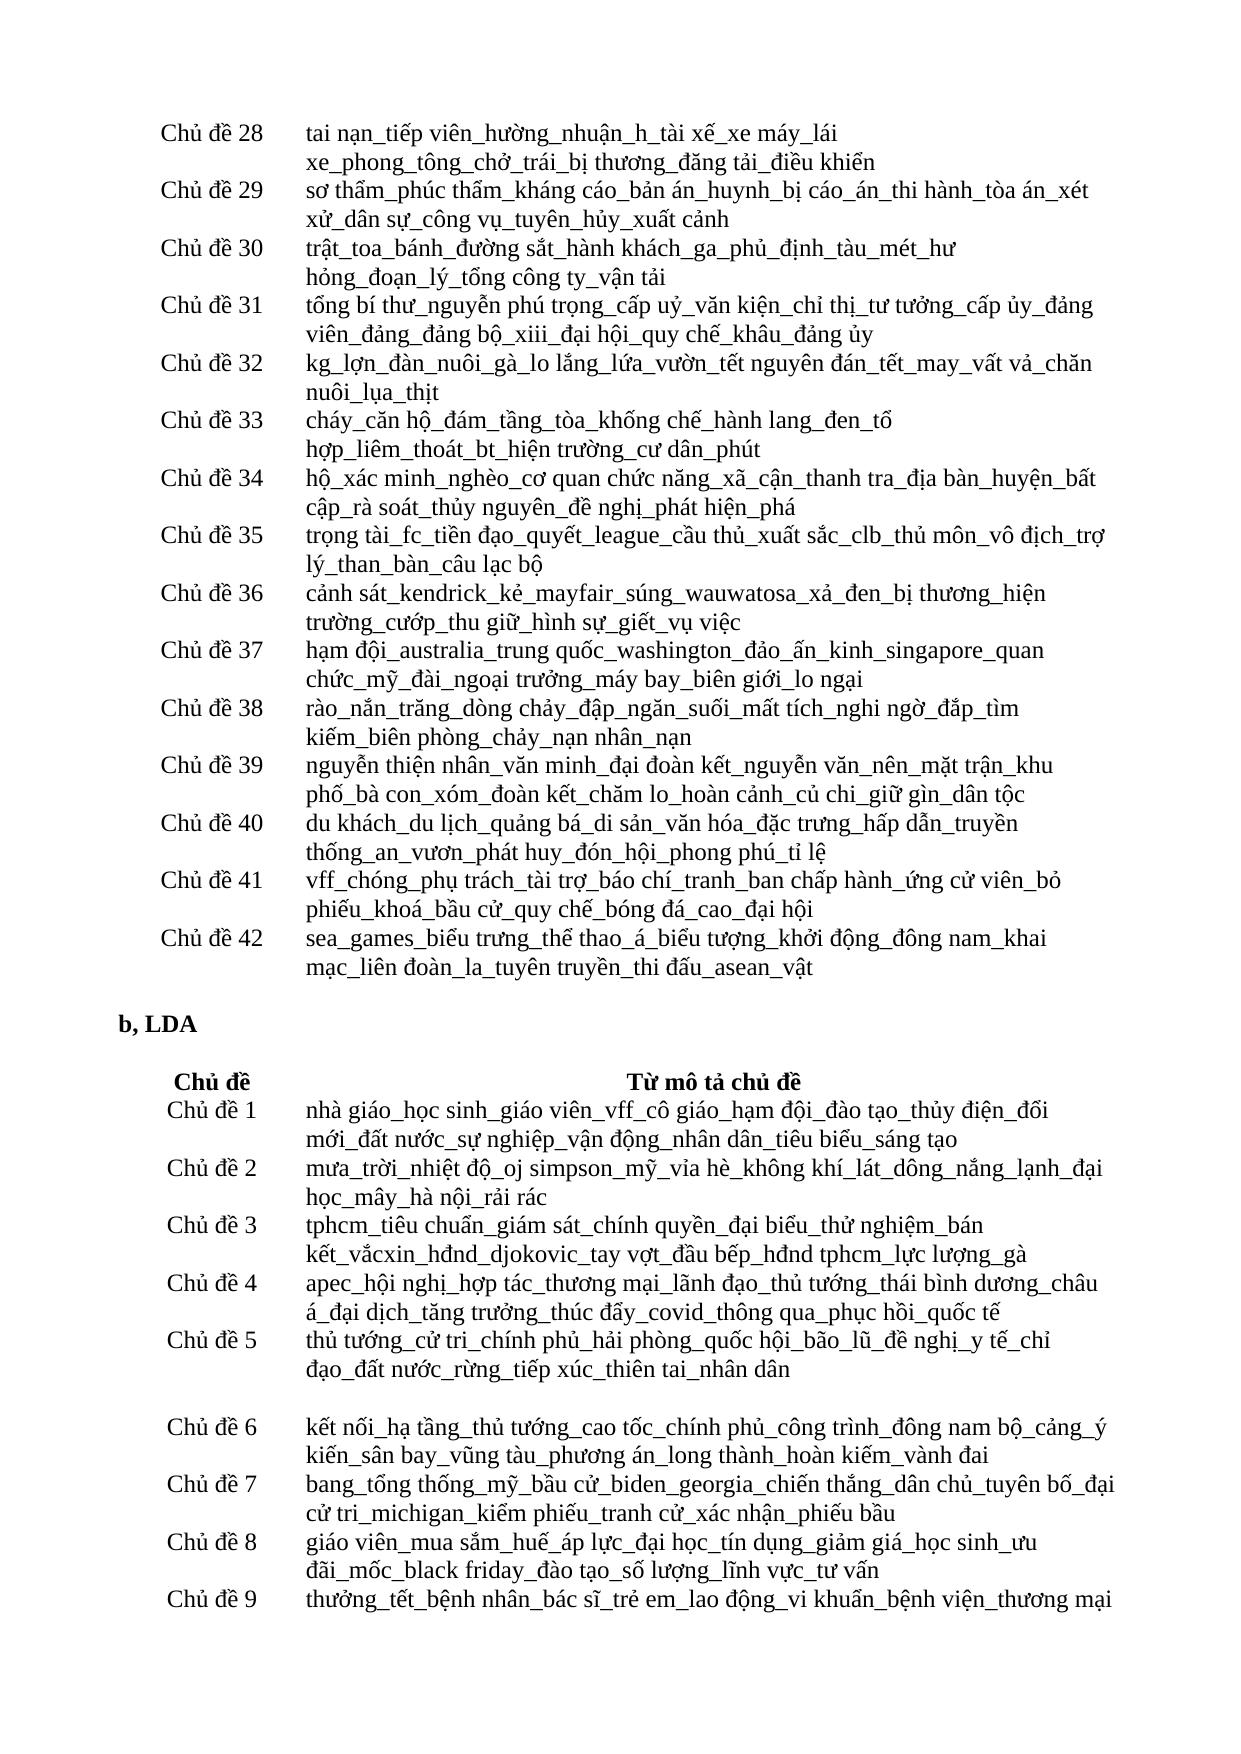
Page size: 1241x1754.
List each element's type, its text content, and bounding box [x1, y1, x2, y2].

table_cell Chủ đề 8 [118, 1527, 306, 1584]
table_cell Chủ đề 35 [118, 521, 306, 578]
table_cell Chủ đề 41 [118, 866, 306, 923]
table_cell hộ_xác minh_nghèo_cơ quan chức năng_xã_cận_thanh tra_địa bàn_huyện_bất cập_rà soát_thủy nguyên_đề nghị_phát hiện_phá [306, 463, 1122, 521]
table_cell sơ thẩm_phúc thẩm_kháng cáo_bản án_huynh_bị cáo_án_thi hành_tòa án_xét xử_dân sự_công vụ_tuyên_hủy_xuất cảnh [306, 176, 1122, 233]
table_cell Chủ đề 3 [118, 1211, 306, 1268]
text b, LDA [118, 1009, 1122, 1038]
table_cell Chủ đề 1 [118, 1096, 306, 1153]
table_cell du khách_du lịch_quảng bá_di sản_văn hóa_đặc trưng_hấp dẫn_truyền thống_an_vươn_phát huy_đón_hội_phong phú_tỉ lệ [306, 808, 1122, 866]
table_header Chủ đề [118, 1067, 306, 1096]
table_cell Chủ đề 7 [118, 1469, 306, 1527]
table_cell Chủ đề 40 [118, 808, 306, 866]
table_header Từ mô tả chủ đề [306, 1067, 1122, 1096]
table_cell Chủ đề 38 [118, 693, 306, 751]
table_cell Chủ đề 28 [118, 118, 306, 176]
table_cell tổng bí thư_nguyễn phú trọng_cấp uỷ_văn kiện_chỉ thị_tư tưởng_cấp ủy_đảng viên_đảng_đảng bộ_xiii_đại hội_quy chế_khâu_đảng ủy [306, 291, 1122, 348]
table_cell cháy_căn hộ_đám_tầng_tòa_khống chế_hành lang_đen_tổ hợp_liêm_thoát_bt_hiện trường_cư dân_phút [306, 406, 1122, 463]
table_cell nguyễn thiện nhân_văn minh_đại đoàn kết_nguyễn văn_nên_mặt trận_khu phố_bà con_xóm_đoàn kết_chăm lo_hoàn cảnh_củ chi_giữ gìn_dân tộc [306, 751, 1122, 808]
table_cell trọng tài_fc_tiền đạo_quyết_league_cầu thủ_xuất sắc_clb_thủ môn_vô địch_trợ lý_than_bàn_câu lạc bộ [306, 521, 1122, 578]
table_cell Chủ đề 36 [118, 578, 306, 636]
table_cell cảnh sát_kendrick_kẻ_mayfair_súng_wauwatosa_xả_đen_bị thương_hiện trường_cướp_thu giữ_hình sự_giết_vụ việc [306, 578, 1122, 636]
table_cell Chủ đề 6 [118, 1412, 306, 1469]
table_cell rào_nắn_trăng_dòng chảy_đập_ngăn_suối_mất tích_nghi ngờ_đắp_tìm kiếm_biên phòng_chảy_nạn nhân_nạn [306, 693, 1122, 751]
table_cell vff_chóng_phụ trách_tài trợ_báo chí_tranh_ban chấp hành_ứng cử viên_bỏ phiếu_khoá_bầu cử_quy chế_bóng đá_cao_đại hội [306, 866, 1122, 923]
table_cell Chủ đề 9 [118, 1584, 306, 1613]
table_cell sea_games_biểu trưng_thể thao_á_biểu tượng_khởi động_đông nam_khai mạc_liên đoàn_la_tuyên truyền_thi đấu_asean_vật [306, 923, 1122, 981]
table_cell trật_toa_bánh_đường sắt_hành khách_ga_phủ_định_tàu_mét_hư hỏng_đoạn_lý_tổng công ty_vận tải [306, 233, 1122, 291]
table_cell Chủ đề 42 [118, 923, 306, 981]
table_cell Chủ đề 4 [118, 1268, 306, 1326]
table_cell Chủ đề 2 [118, 1153, 306, 1211]
table_cell Chủ đề 37 [118, 636, 306, 693]
table_cell tai nạn_tiếp viên_hường_nhuận_h_tài xế_xe máy_lái xe_phong_tông_chở_trái_bị thương_đăng tải_điều khiển [306, 118, 1122, 176]
table_cell hạm đội_australia_trung quốc_washington_đảo_ấn_kinh_singapore_quan chức_mỹ_đài_ngoại trưởng_máy bay_biên giới_lo ngại [306, 636, 1122, 693]
table_cell Chủ đề 29 [118, 176, 306, 233]
table_cell Chủ đề 34 [118, 463, 306, 521]
table_cell Chủ đề 39 [118, 751, 306, 808]
table_cell kg_lợn_đàn_nuôi_gà_lo lắng_lứa_vườn_tết nguyên đán_tết_may_vất vả_chăn nuôi_lụa_thịt [306, 348, 1122, 406]
table_cell Chủ đề 30 [118, 233, 306, 291]
table_cell Chủ đề 31 [118, 291, 306, 348]
table_cell Chủ đề 33 [118, 406, 306, 463]
table_cell Chủ đề 32 [118, 348, 306, 406]
table_cell Chủ đề 5 [118, 1326, 306, 1412]
